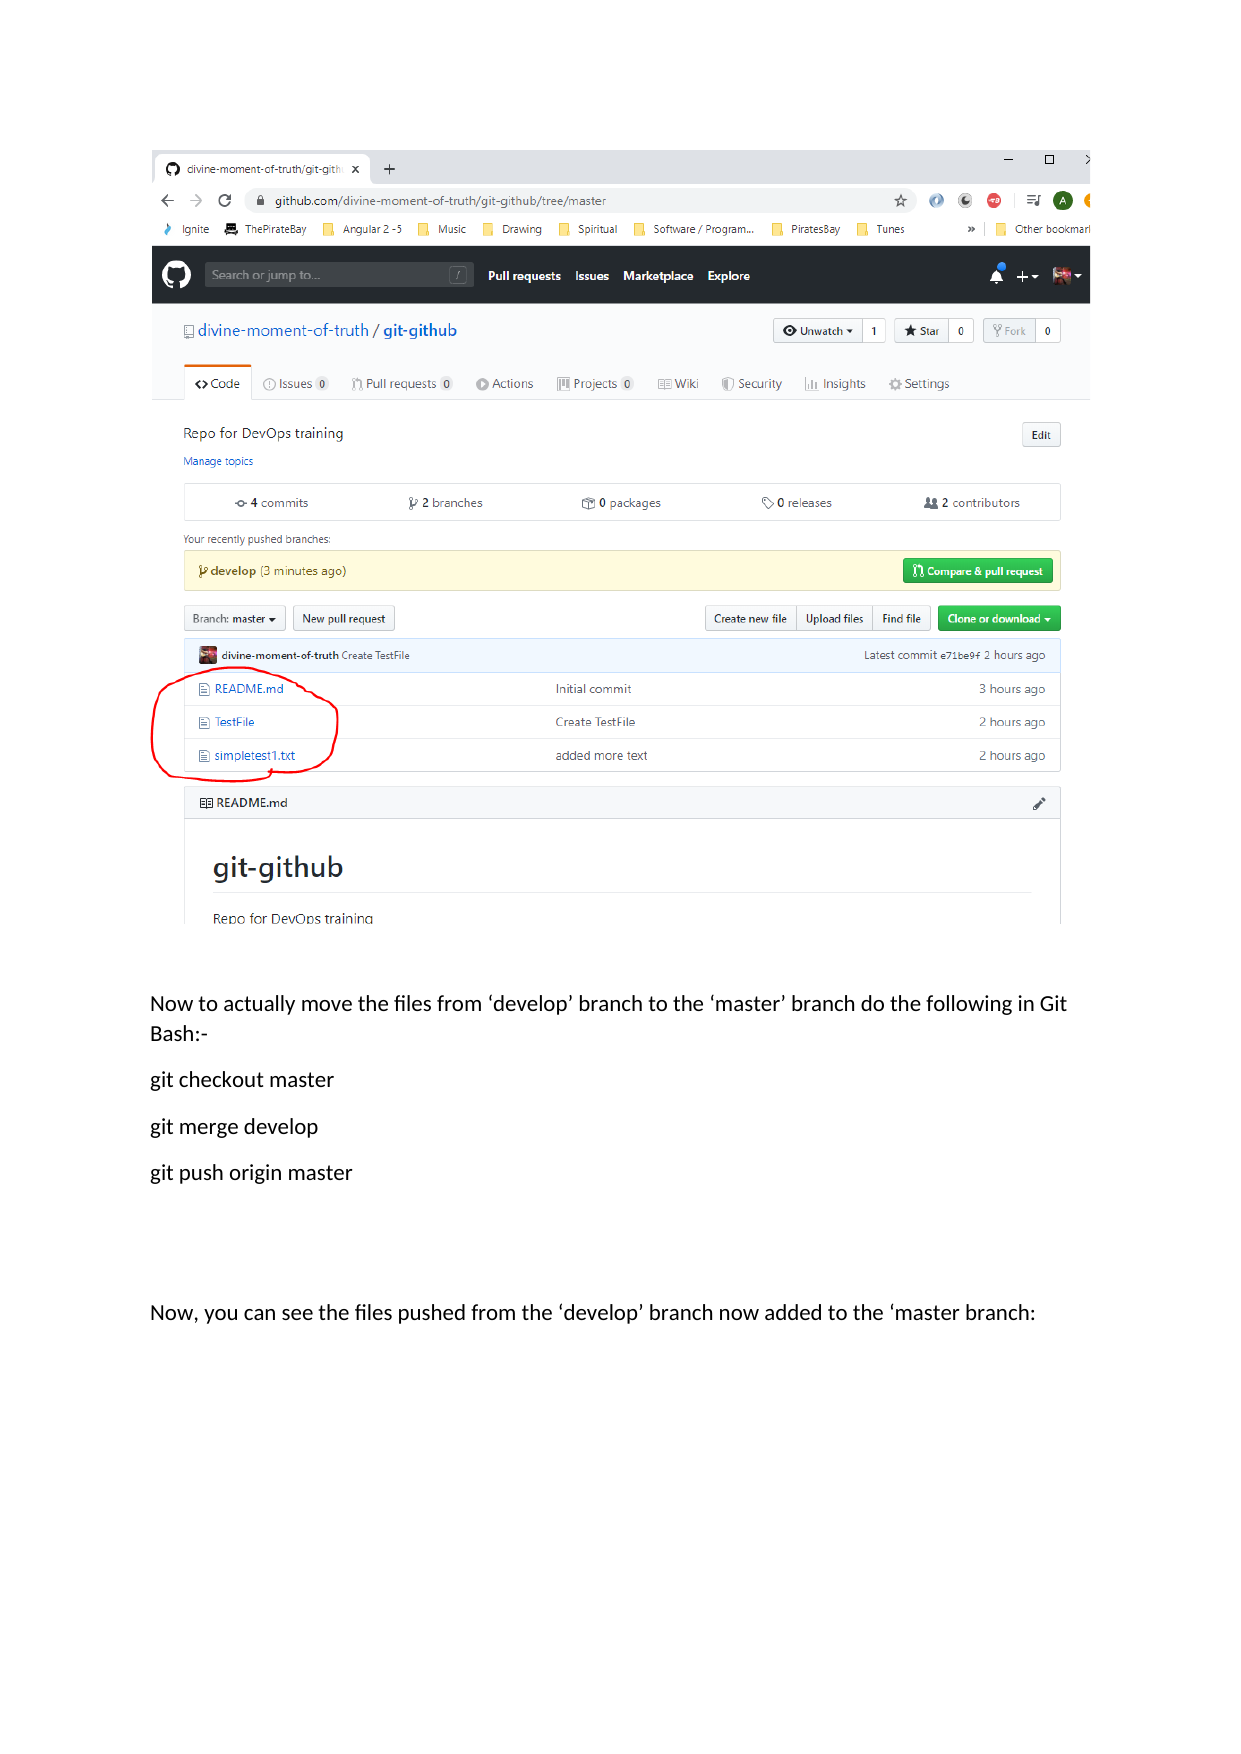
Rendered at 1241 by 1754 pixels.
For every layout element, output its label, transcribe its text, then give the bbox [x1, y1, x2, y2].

text git checkout master [150, 1065, 1090, 1093]
text git merge develop [150, 1112, 1090, 1140]
text Now, you can see the files pushed from the ‘develop’ branch now added to the ‘master branch: [150, 1298, 1090, 1326]
text Now to actually move the files from ‘develop’ branch to the ‘master’ branch do the following in Git Bash:- [150, 989, 1090, 1047]
text git push origin master [150, 1158, 1090, 1187]
